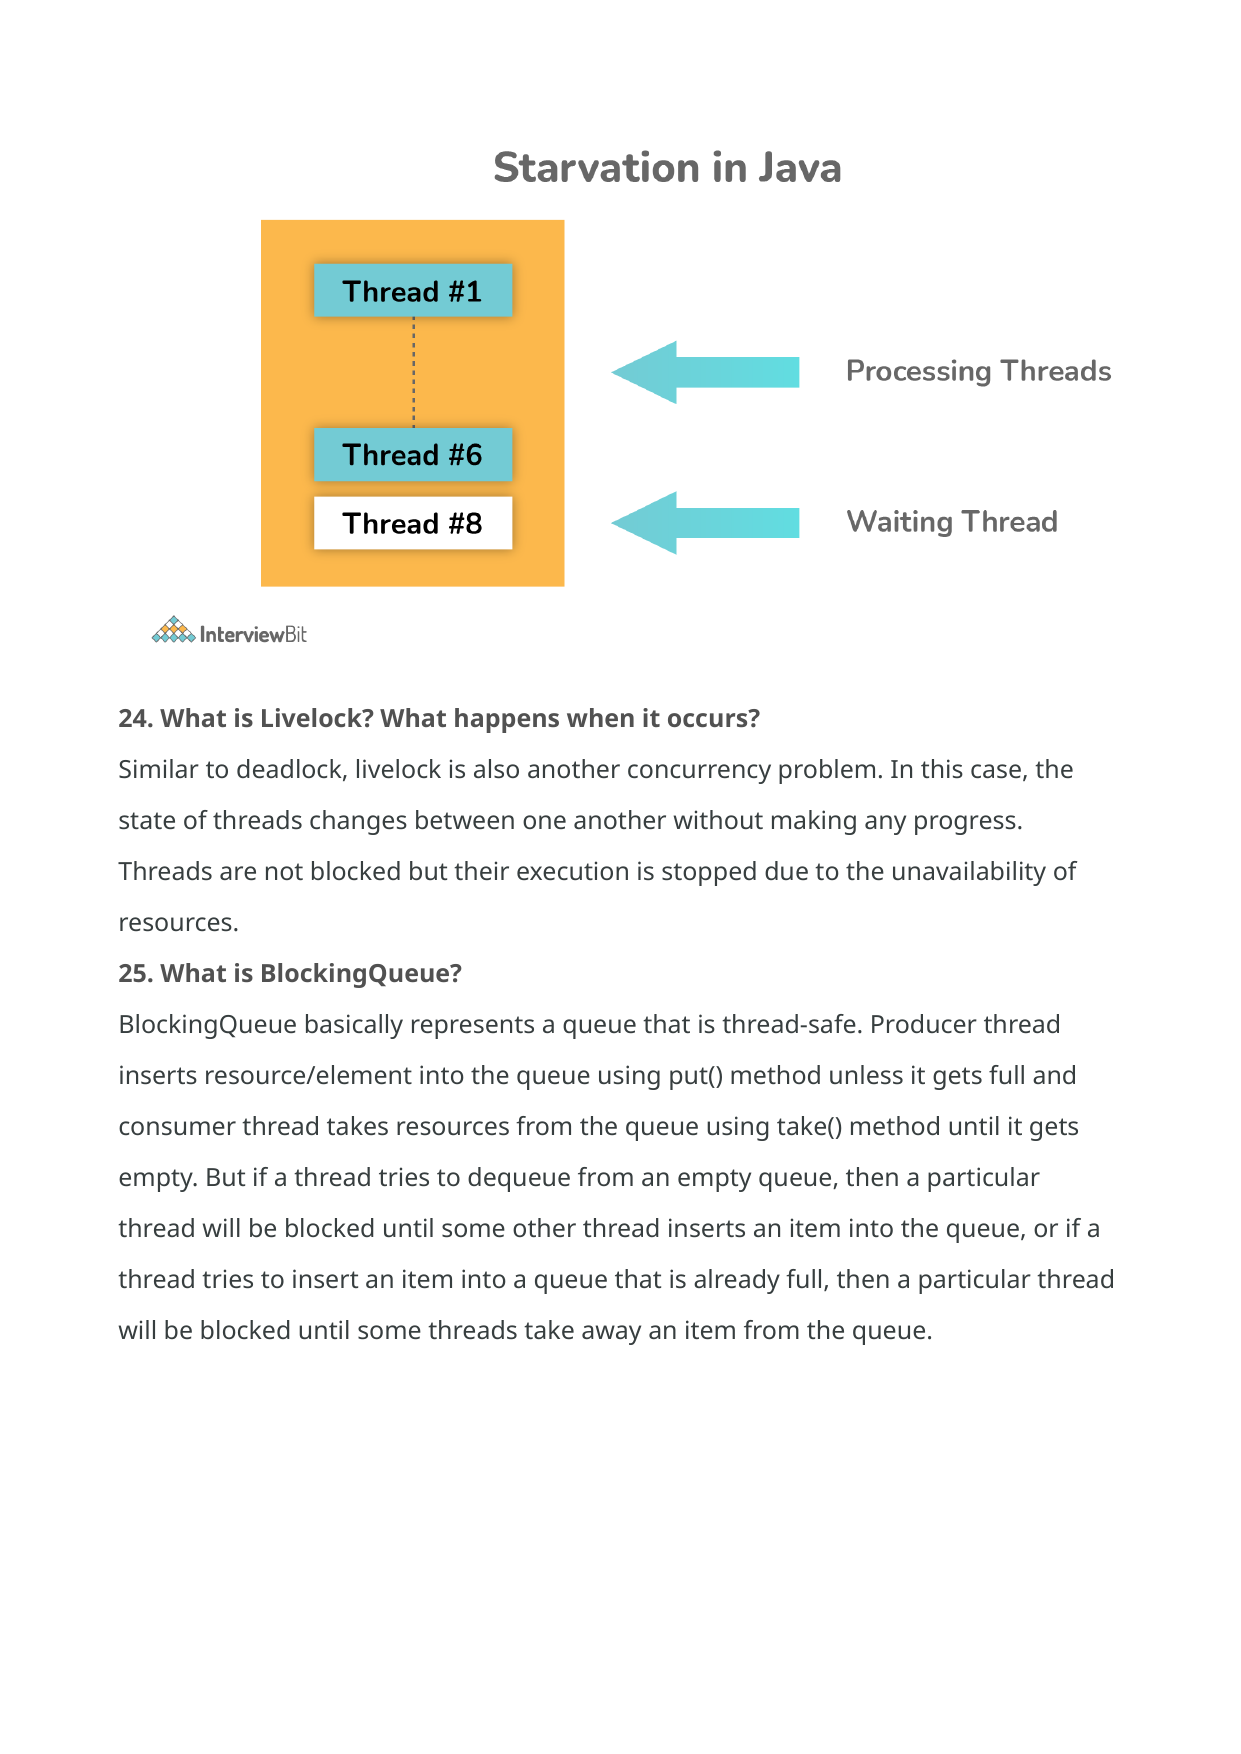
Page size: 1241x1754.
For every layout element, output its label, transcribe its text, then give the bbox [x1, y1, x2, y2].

text Similar to deadlock, livelock is also another concurrency problem. In this case, the state of threads changes between one another without making any progress. Threads are not blocked but their execution is stopped due to the unavailability of resources. [118, 751, 1122, 938]
subtitle 25. What is BlockingQueue? [118, 955, 1122, 989]
text BlockingQueue basically represents a queue that is thread-safe. Producer thread inserts resource/element into the queue using put() method unless it gets full and consumer thread takes resources from the queue using take() method until it gets empty. But if a thread tries to dequeue from an empty queue, then a particular thread will be blocked until some other thread inserts an item into the queue, or if a thread tries to insert an item into a queue that is already full, then a particular thread will be blocked until some threads take away an item from the queue. [118, 1006, 1122, 1347]
picture [118, 118, 1217, 672]
subtitle 24. What is Livelock? What happens when it occurs? [118, 700, 1122, 734]
